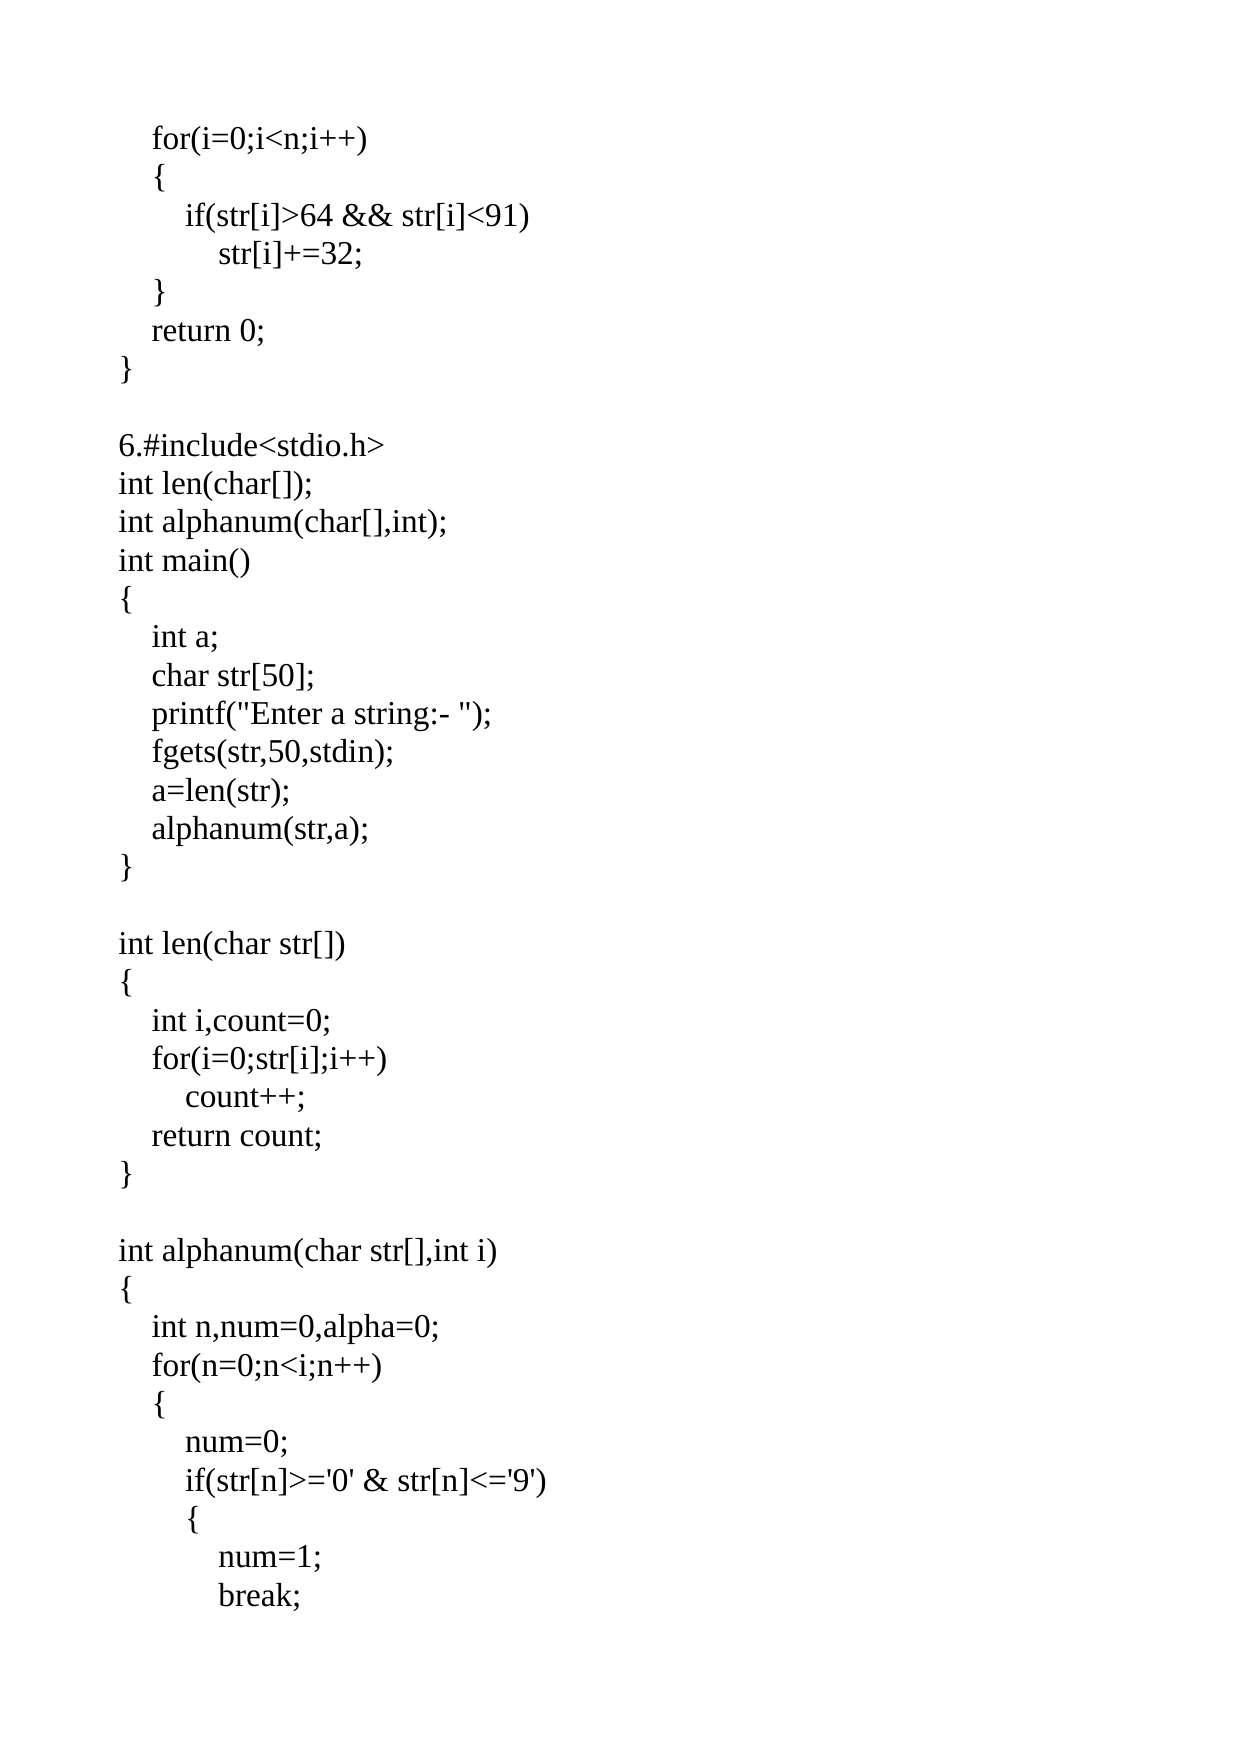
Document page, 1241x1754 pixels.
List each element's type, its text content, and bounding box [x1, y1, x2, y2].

text } [118, 846, 1122, 885]
text int main() [118, 540, 1122, 578]
text { [118, 1383, 1122, 1421]
text } [118, 1153, 1122, 1191]
text for(i=0;i<n;i++) [118, 118, 1122, 156]
text } [118, 348, 1122, 386]
text char str[50]; [118, 655, 1122, 693]
text fgets(str,50,stdin); [118, 731, 1122, 770]
text num=0; [118, 1421, 1122, 1460]
text { [118, 578, 1122, 616]
text int len(char[]); [118, 463, 1122, 501]
text return count; [118, 1115, 1122, 1153]
text int i,count=0; [118, 1000, 1122, 1038]
text int a; [118, 616, 1122, 655]
text for(n=0;n<i;n++) [118, 1345, 1122, 1383]
text for(i=0;str[i];i++) [118, 1038, 1122, 1076]
text } [118, 271, 1122, 310]
text { [118, 961, 1122, 1000]
text int len(char str[]) [118, 923, 1122, 961]
text str[i]+=32; [118, 233, 1122, 271]
text alphanum(str,a); [118, 808, 1122, 846]
text { [118, 156, 1122, 195]
text num=1; [118, 1536, 1122, 1575]
text 6.#include<stdio.h> [118, 425, 1122, 463]
text return 0; [118, 310, 1122, 348]
text { [118, 1498, 1122, 1536]
text int n,num=0,alpha=0; [118, 1306, 1122, 1345]
text break; [118, 1575, 1122, 1613]
text count++; [118, 1076, 1122, 1115]
text int alphanum(char[],int); [118, 501, 1122, 540]
text { [118, 1268, 1122, 1306]
text printf("Enter a string:- "); [118, 693, 1122, 731]
text int alphanum(char str[],int i) [118, 1230, 1122, 1268]
text if(str[i]>64 && str[i]<91) [118, 195, 1122, 233]
text if(str[n]>='0' & str[n]<='9') [118, 1460, 1122, 1498]
text a=len(str); [118, 770, 1122, 808]
